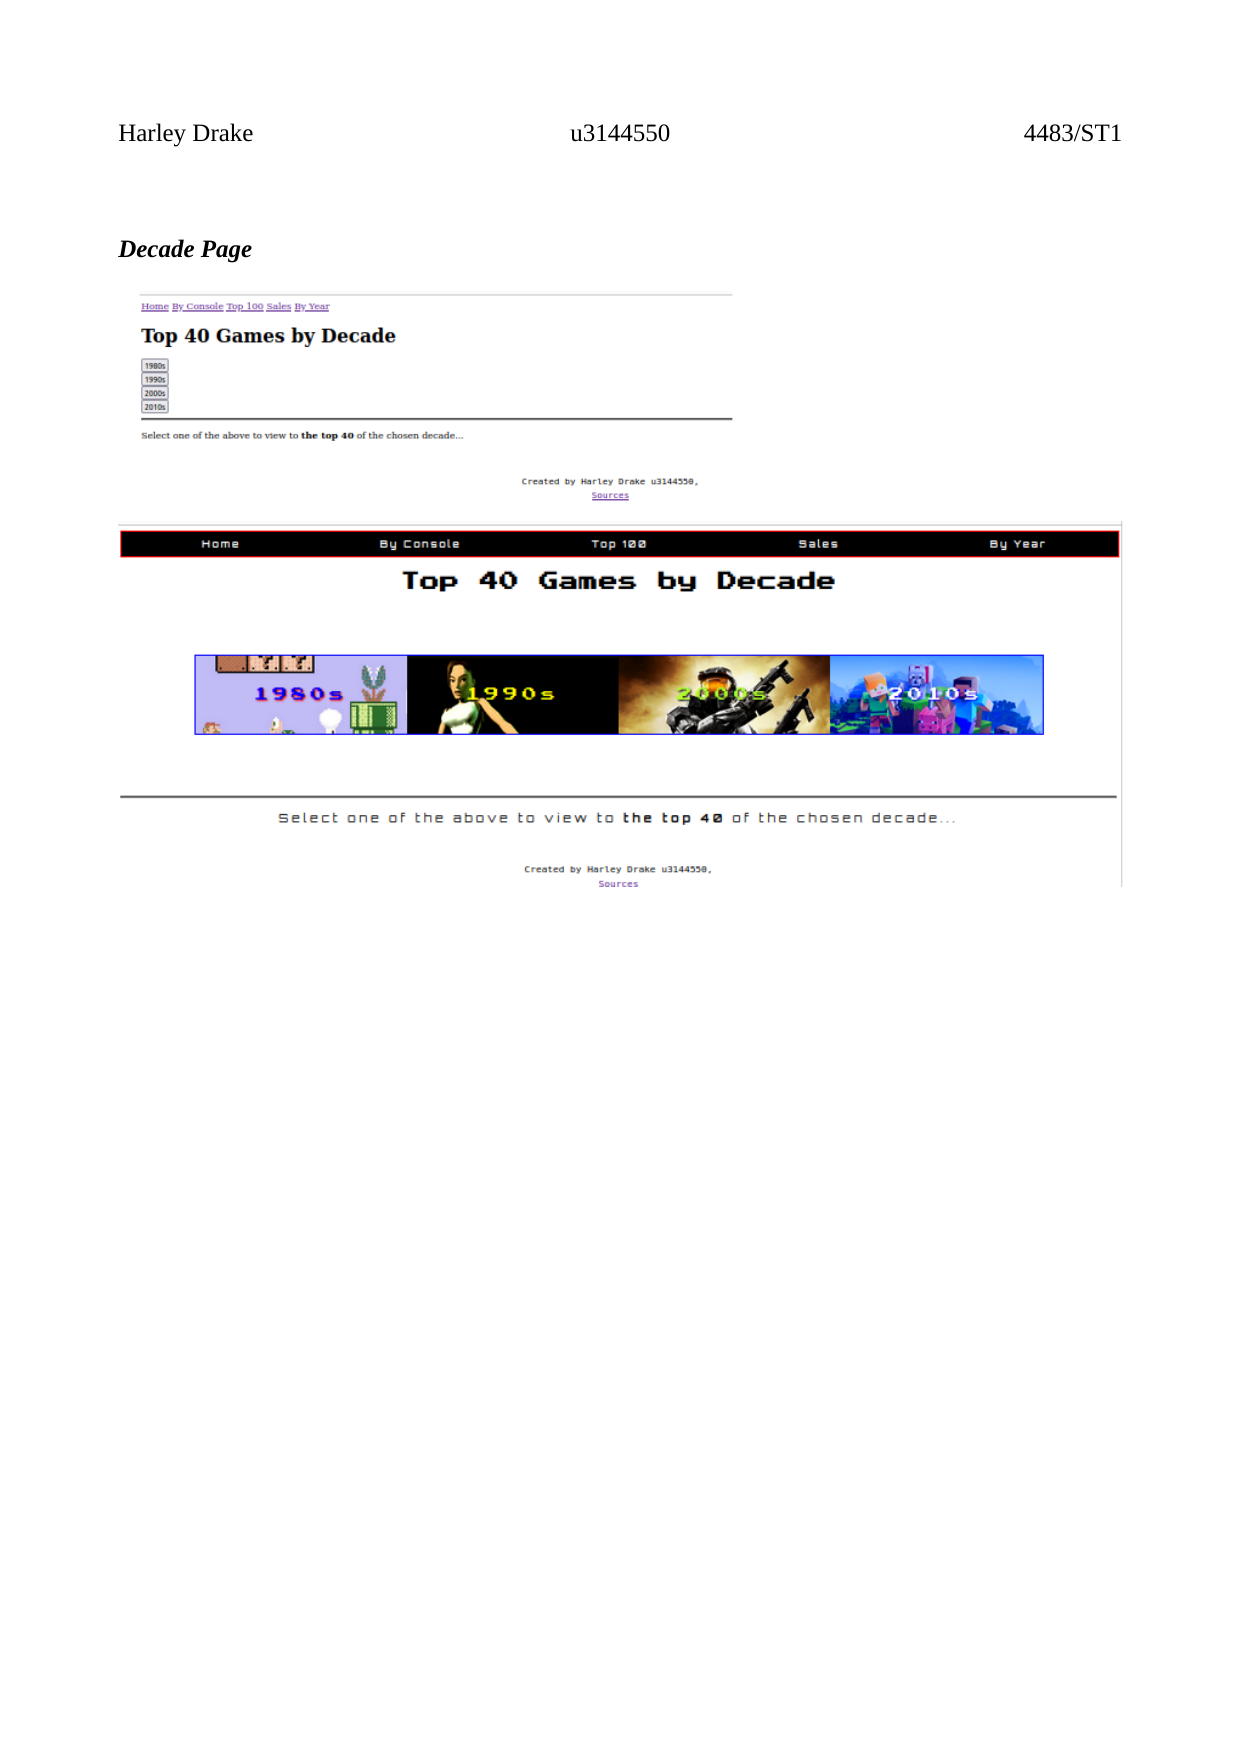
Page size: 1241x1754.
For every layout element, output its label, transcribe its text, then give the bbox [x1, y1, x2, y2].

picture [118, 521, 1123, 887]
text Decade Page [118, 234, 1122, 263]
picture [139, 291, 733, 505]
